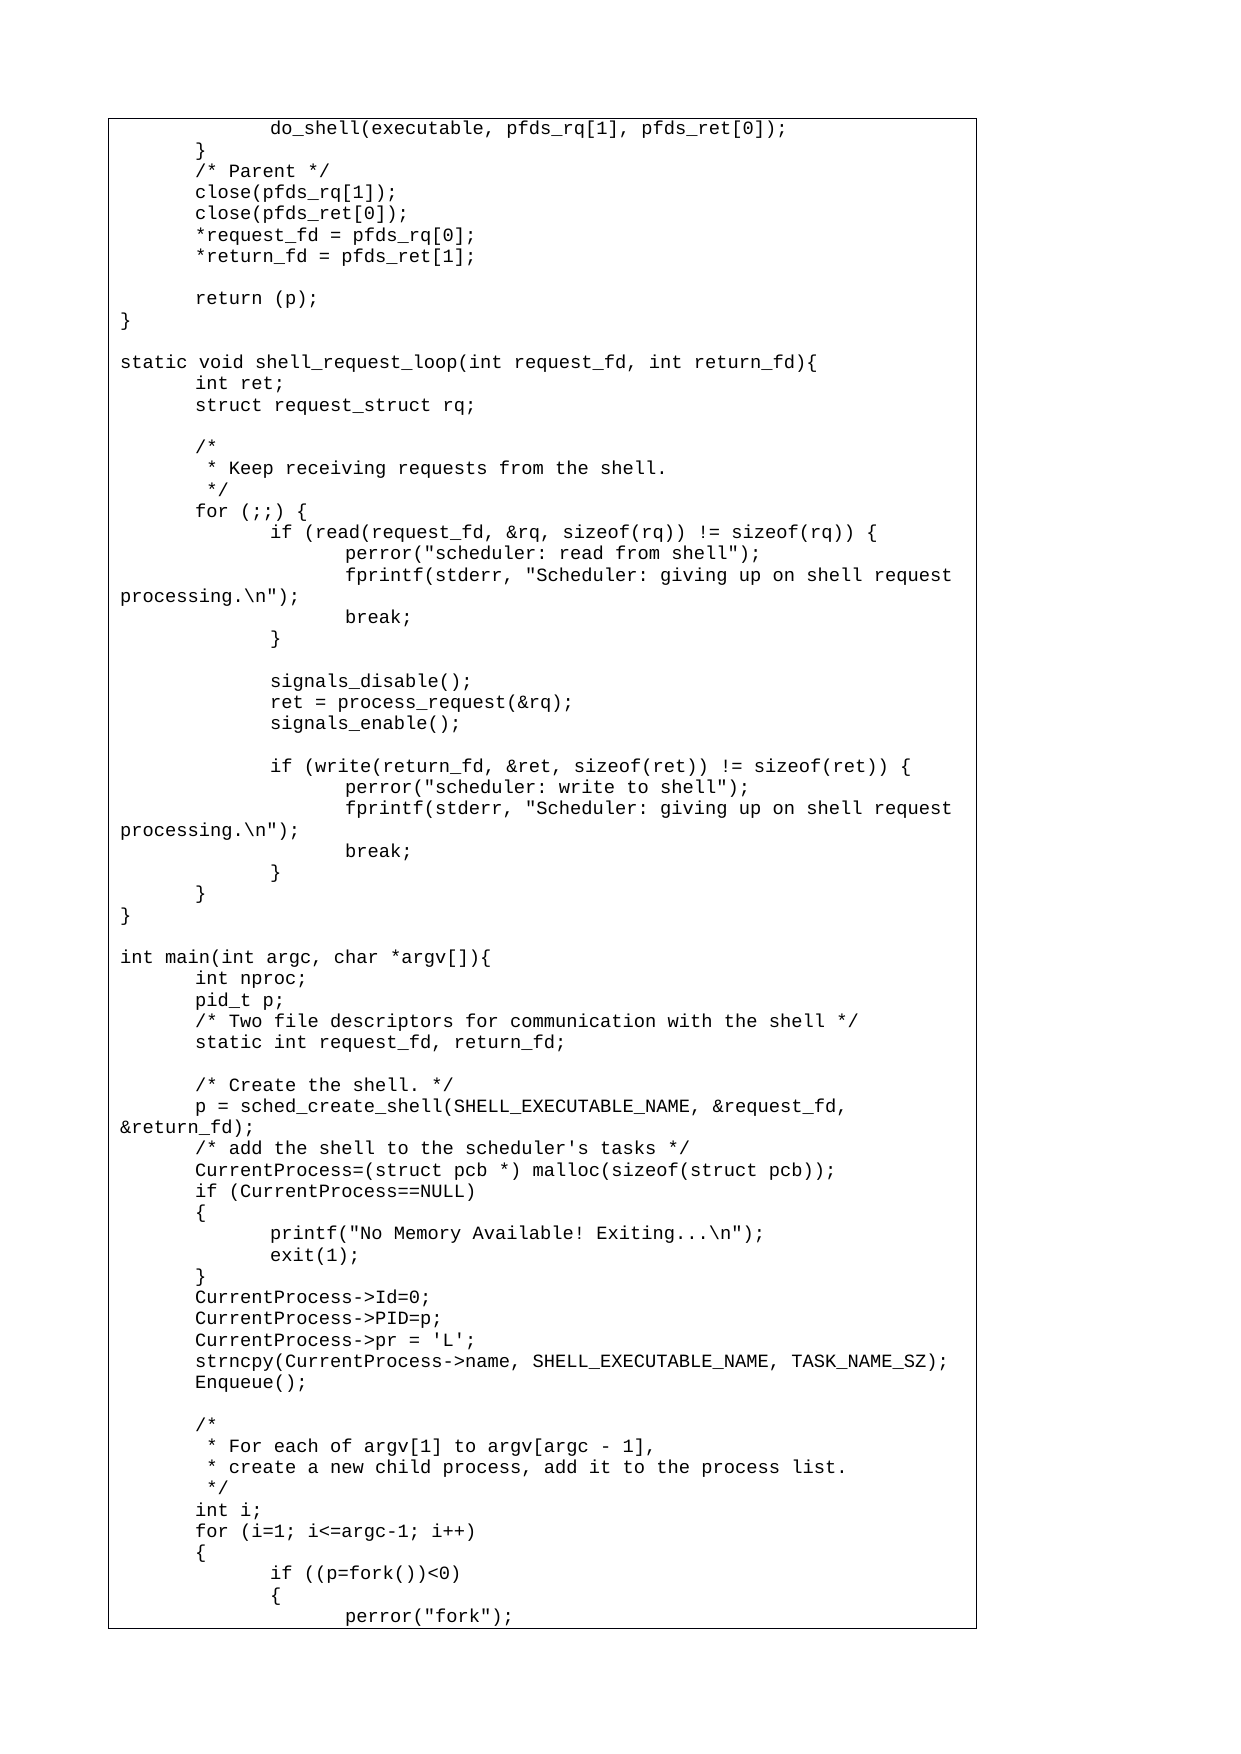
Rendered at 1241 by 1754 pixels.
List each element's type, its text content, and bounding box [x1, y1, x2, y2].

table_header do_shell(executable, pfds_rq[1], pfds_ret[0]); } /* Parent */ close(pfds_rq[1]); close(pfds_ret[0]); *request_fd = pfds_rq[0]; *return_fd = pfds_ret[1]; return (p); } static void shell_request_loop(int request_fd, int return_fd){ int ret; struct request_struct rq; /* * Keep receiving requests from the shell. */ for (;;) { if (read(request_fd, &rq, sizeof(rq)) != sizeof(rq)) { perror("scheduler: read from shell"); fprintf(stderr, "Scheduler: giving up on shell request processing.\n"); break; } signals_disable(); ret = process_request(&rq); signals_enable(); if (write(return_fd, &ret, sizeof(ret)) != sizeof(ret)) { perror("scheduler: write to shell"); fprintf(stderr, "Scheduler: giving up on shell request processing.\n"); break; } } } int main(int argc, char *argv[]){ int nproc; pid_t p; /* Two file descriptors for communication with the shell */ static int request_fd, return_fd; /* Create the shell. */ p = sched_create_shell(SHELL_EXECUTABLE_NAME, &request_fd, &return_fd); /* add the shell to the scheduler's tasks */ CurrentProcess=(struct pcb *) malloc(sizeof(struct pcb)); if (CurrentProcess==NULL) { printf("No Memory Available! Exiting...\n"); exit(1); } CurrentProcess->Id=0; CurrentProcess->PID=p; CurrentProcess->pr = 'L'; strncpy(CurrentProcess->name, SHELL_EXECUTABLE_NAME, TASK_NAME_SZ); Enqueue(); /* * For each of argv[1] to argv[argc - 1], * create a new child process, add it to the process list. */ int i; for (i=1; i<=argc-1; i++) { if ((p=fork())<0) { perror("fork"); [109, 119, 976, 1628]
